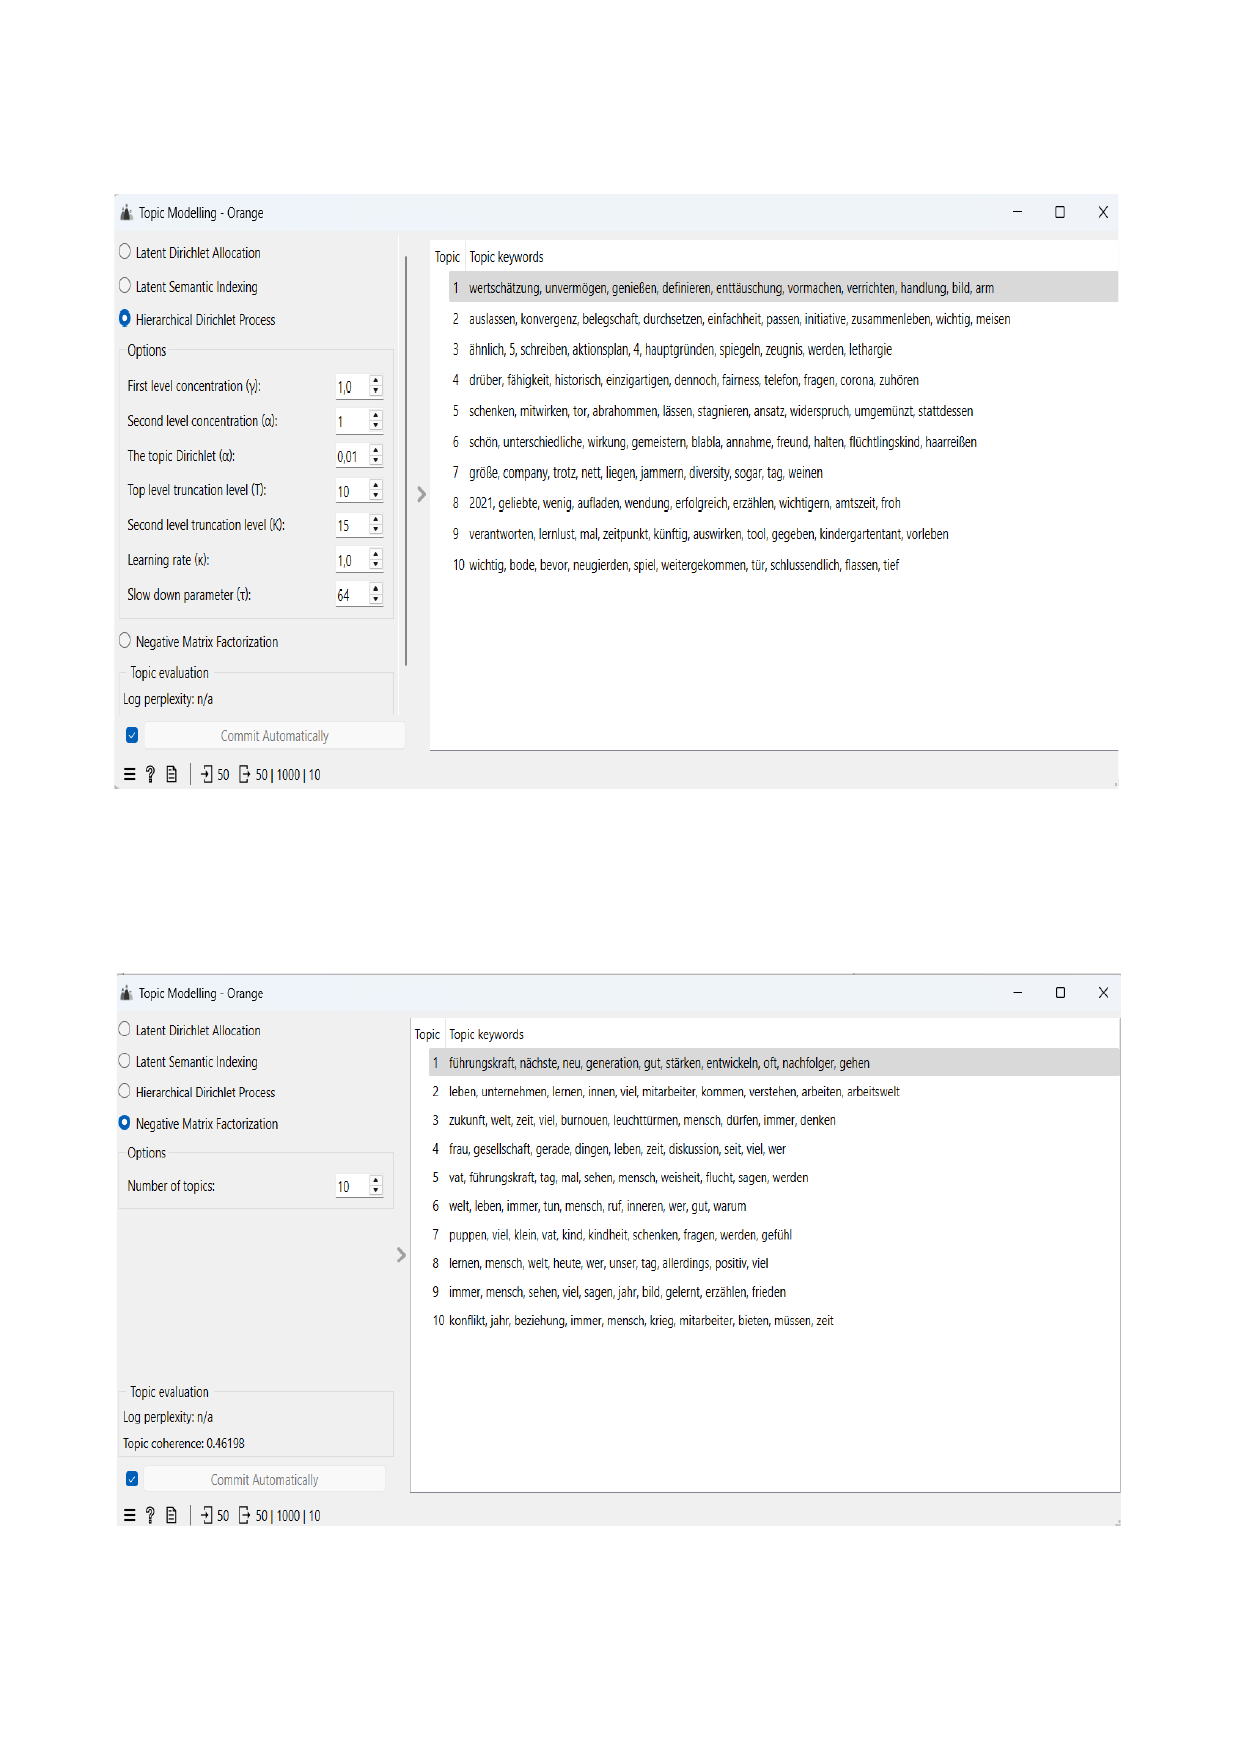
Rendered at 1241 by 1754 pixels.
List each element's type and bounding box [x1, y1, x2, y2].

picture [114, 194, 1119, 789]
picture [116, 973, 1121, 1526]
